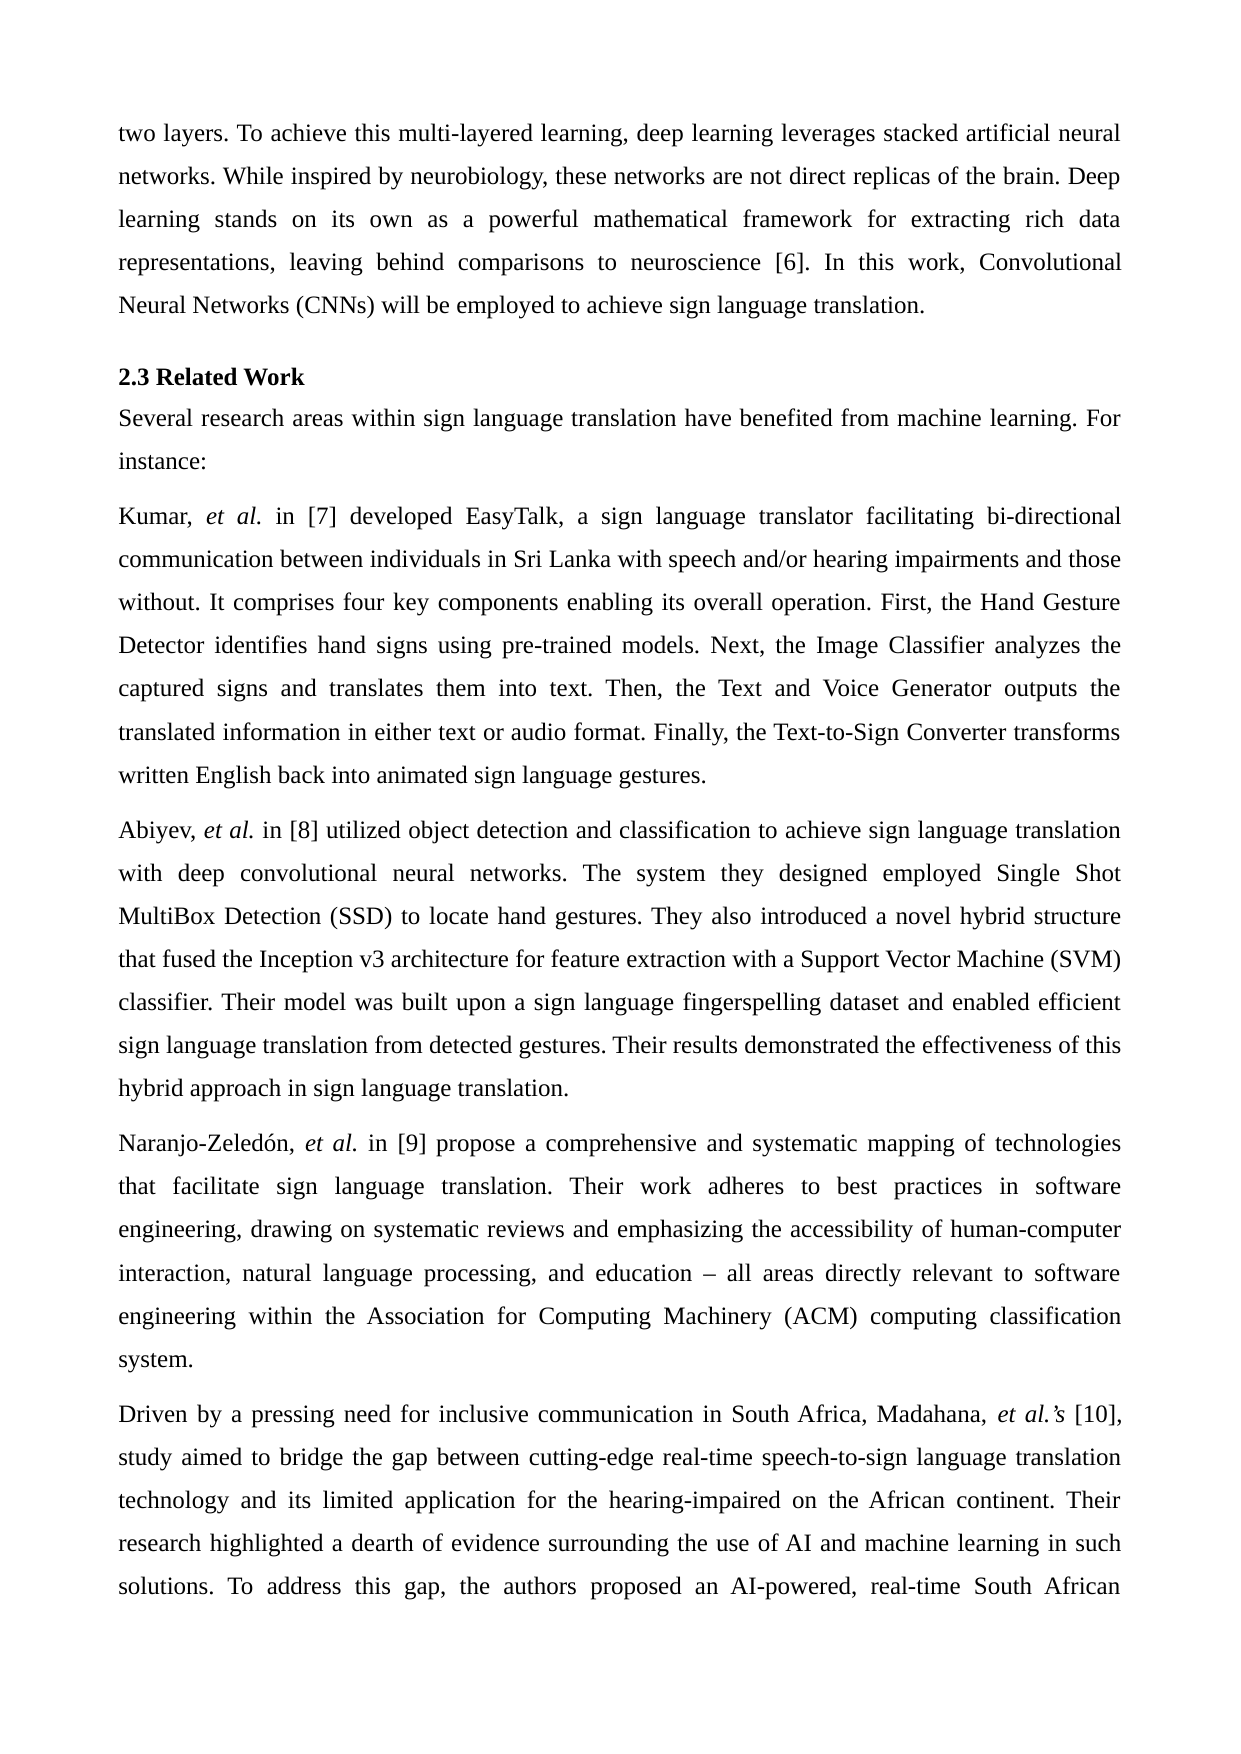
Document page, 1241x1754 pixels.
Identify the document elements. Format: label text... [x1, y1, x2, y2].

text Abiyev, et al. in [8] utilized object detection and classification to achieve sign language translation with deep convolutional neural networks. The system they designed employed Single Shot MultiBox Detection (SSD) to locate hand gestures. They also introduced a novel hybrid structure that fused the Inception v3 architecture for feature extraction with a Support Vector Machine (SVM) classifier. Their model was built upon a sign language fingerspelling dataset and enabled efficient sign language translation from detected gestures. Their results demonstrated the effectiveness of this hybrid approach in sign language translation. [118, 815, 1122, 1102]
text Naranjo-Zeledón, et al. in [9] propose a comprehensive and systematic mapping of technologies that facilitate sign language translation. Their work adheres to best practices in software engineering, drawing on systematic reviews and emphasizing the accessibility of human-computer interaction, natural language processing, and education – all areas directly relevant to software engineering within the Association for Computing Machinery (ACM) computing classification system. [118, 1128, 1122, 1373]
text 2.3 Related Work [118, 362, 1122, 391]
text two layers. To achieve this multi-layered learning, deep learning leverages stacked artificial neural networks. While inspired by neurobiology, these networks are not direct replicas of the brain. Deep learning stands on its own as a powerful mathematical framework for extracting rich data representations, leaving behind comparisons to neuroscience [6]. In this work, Convolutional Neural Networks (CNNs) will be employed to achieve sign language translation. [118, 118, 1122, 319]
text Several research areas within sign language translation have benefited from machine learning. For instance: [118, 403, 1122, 475]
text Driven by a pressing need for inclusive communication in South Africa, Madahana, et al.’s [10], study aimed to bridge the gap between cutting-edge real-time speech-to-sign language translation technology and its limited application for the hearing-impaired on the African continent. Their research highlighted a dearth of evidence surrounding the use of AI and machine learning in such solutions. To address this gap, the authors proposed an AI-powered, real-time South African [118, 1399, 1122, 1600]
text Kumar, et al. in [7] developed EasyTalk, a sign language translator facilitating bi-directional communication between individuals in Sri Lanka with speech and/or hearing impairments and those without. It comprises four key components enabling its overall operation. First, the Hand Gesture Detector identifies hand signs using pre-trained models. Next, the Image Classifier analyzes the captured signs and translates them into text. Then, the Text and Voice Generator outputs the translated information in either text or audio format. Finally, the Text-to-Sign Converter transforms written English back into animated sign language gestures. [118, 501, 1122, 788]
